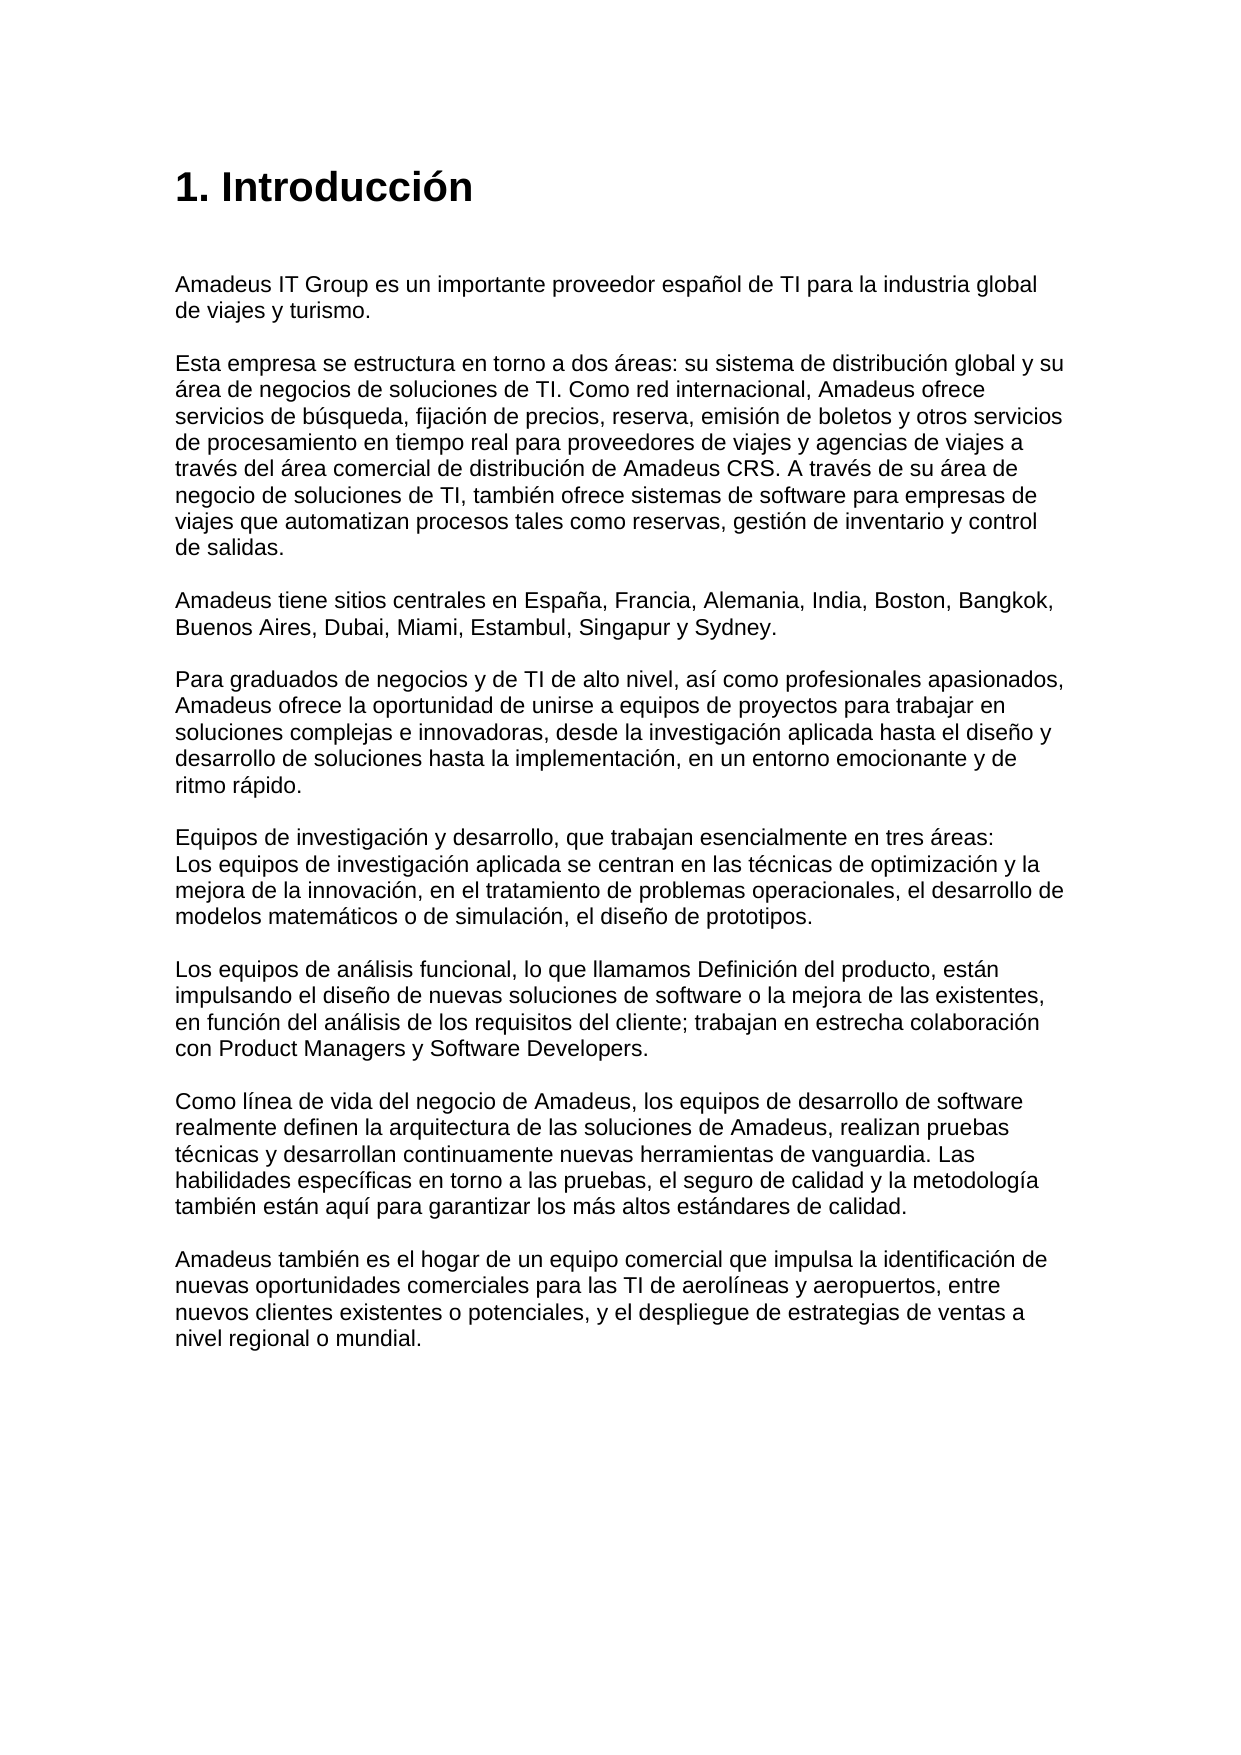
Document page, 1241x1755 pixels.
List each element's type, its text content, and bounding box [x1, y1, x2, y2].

text Equipos de investigación y desarrollo, que trabajan esencialmente en tres áreas: [175, 824, 1065, 851]
text Como línea de vida del negocio de Amadeus, los equipos de desarrollo de software realmente definen la arquitectura de las soluciones de Amadeus, realizan pruebas técnicas y desarrollan continuamente nuevas herramientas de vanguardia. Las habilidades específicas en torno a las pruebas, el seguro de calidad y la metodología también están aquí para garantizar los más altos estándares de calidad. [175, 1088, 1065, 1219]
text Amadeus también es el hogar de un equipo comercial que impulsa la identificación de nuevas oportunidades comerciales para las TI de aerolíneas y aeropuertos, entre nuevos clientes existentes o potenciales, y el despliegue de estrategias de ventas a nivel regional o mundial. [175, 1246, 1065, 1351]
text Los equipos de análisis funcional, lo que llamamos Definición del producto, están impulsando el diseño de nuevas soluciones de software o la mejora de las existentes, en función del análisis de los requisitos del cliente; trabajan en estrecha colaboración con Product Managers y Software Developers. [175, 956, 1065, 1061]
text Para graduados de negocios y de TI de alto nivel, así como profesionales apasionados, Amadeus ofrece la oportunidad de unirse a equipos de proyectos para trabajar en soluciones complejas e innovadoras, desde la investigación aplicada hasta el diseño y desarrollo de soluciones hasta la implementación, en un entorno emocionante y de ritmo rápido. [175, 666, 1065, 798]
text Los equipos de investigación aplicada se centran en las técnicas de optimización y la mejora de la innovación, en el tratamiento de problemas operacionales, el desarrollo de modelos matemáticos o de simulación, el diseño de prototipos. [175, 851, 1065, 930]
text Esta empresa se estructura en torno a dos áreas: su sistema de distribución global y su área de negocios de soluciones de TI. Como red internacional, Amadeus ofrece servicios de búsqueda, fijación de precios, reserva, emisión de boletos y otros servicios de procesamiento en tiempo real para proveedores de viajes y agencias de viajes a través del área comercial de distribución de Amadeus CRS. A través de su área de negocio de soluciones de TI, también ofrece sistemas de software para empresas de viajes que automatizan procesos tales como reservas, gestión de inventario y control de salidas. [175, 350, 1065, 561]
text Amadeus tiene sitios centrales en España, Francia, Alemania, India, Boston, Bangkok, Buenos Aires, Dubai, Miami, Estambul, Singapur y Sydney. [175, 587, 1065, 640]
text Amadeus IT Group es un importante proveedor español de TI para la industria global de viajes y turismo. [175, 271, 1065, 323]
text 1. Introducción [175, 162, 1065, 210]
